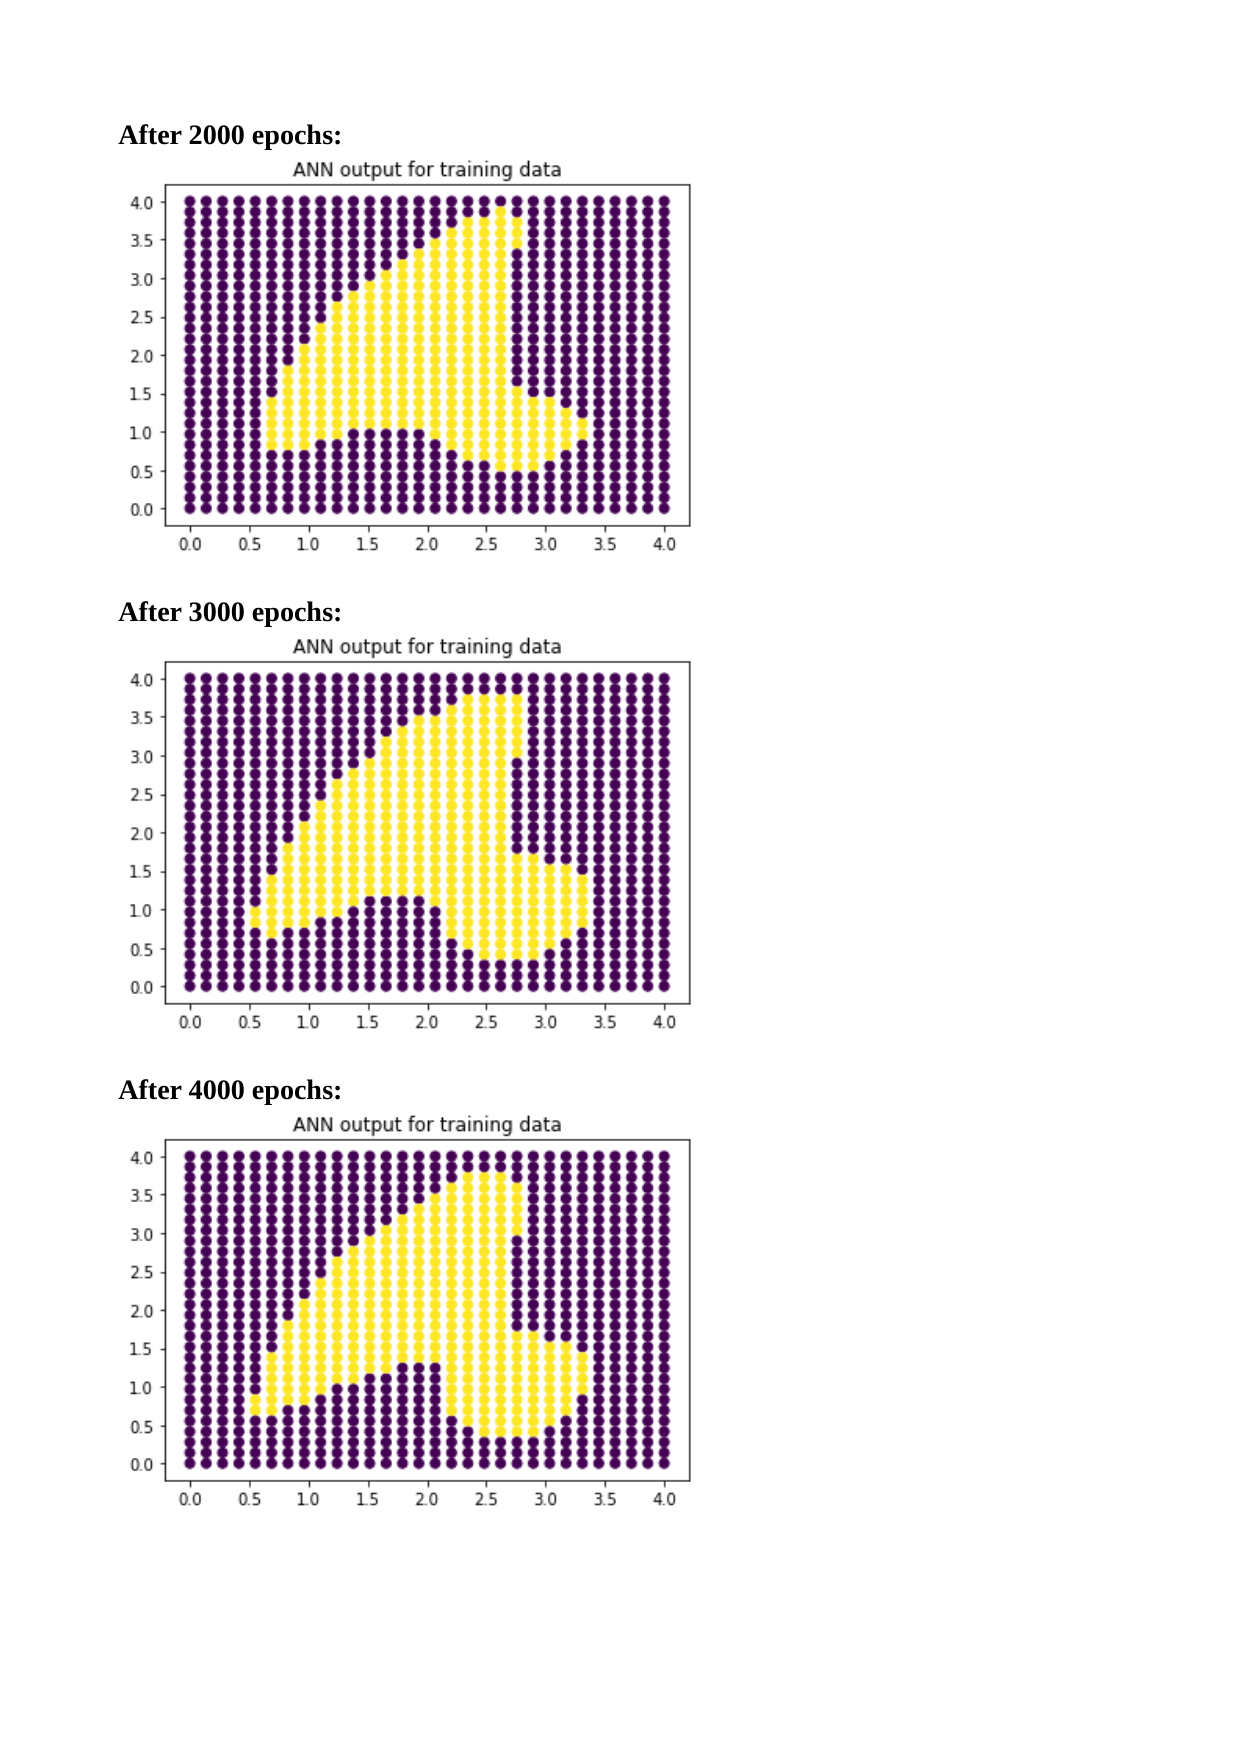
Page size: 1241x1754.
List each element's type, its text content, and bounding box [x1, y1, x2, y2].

picture [118, 1105, 704, 1518]
picture [118, 150, 704, 563]
picture [118, 627, 704, 1041]
text After 4000 epochs: [118, 1073, 1122, 1105]
text After 2000 epochs: [118, 118, 1122, 151]
text After 3000 epochs: [118, 595, 1122, 628]
